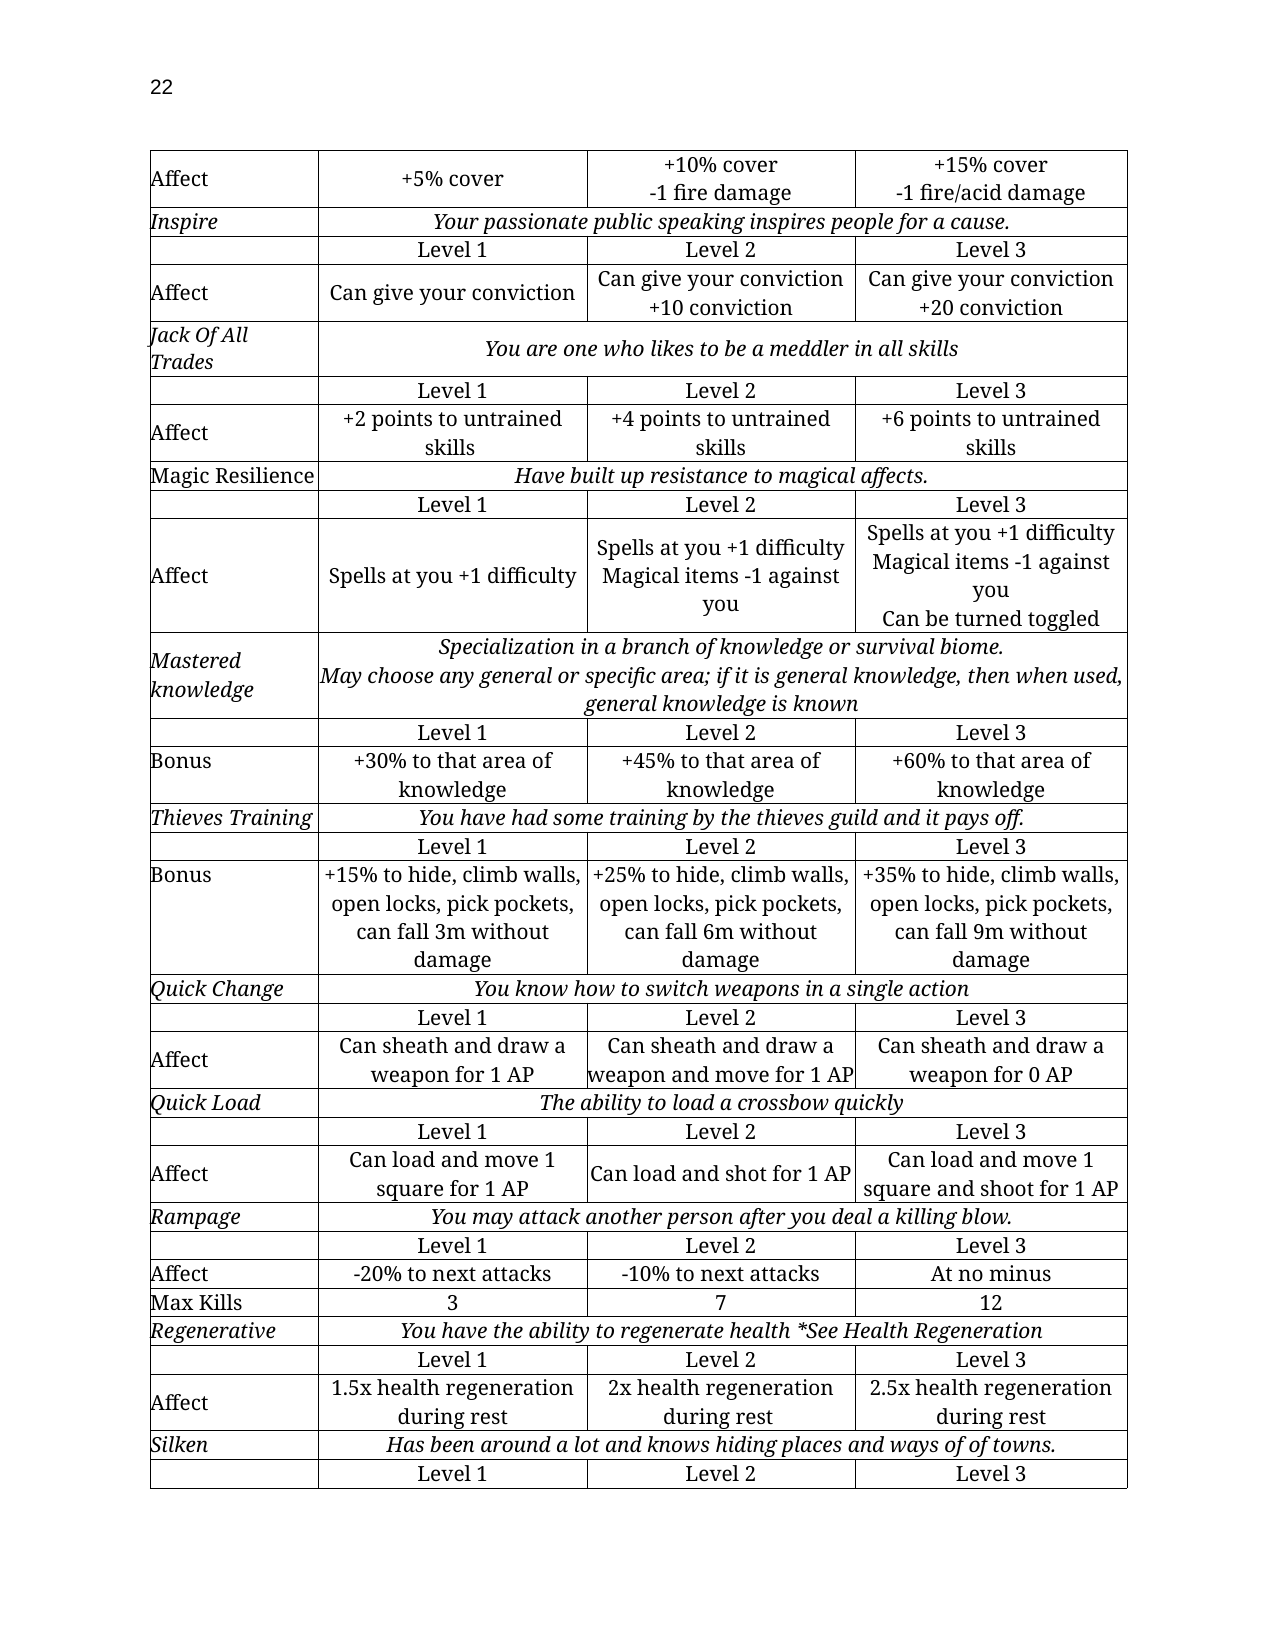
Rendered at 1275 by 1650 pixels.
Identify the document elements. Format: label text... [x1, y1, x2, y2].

table_cell Level 3 [856, 377, 1127, 404]
table_cell [151, 1232, 318, 1259]
table_cell Level 1 [319, 491, 587, 518]
table_cell +6 points to untrained skills [856, 405, 1127, 461]
table_cell -20% to next attacks [319, 1260, 587, 1288]
table_cell Level 1 [319, 1232, 587, 1259]
table_cell 2x health regeneration during rest [588, 1375, 855, 1430]
table_cell 2.5x health regeneration during rest [856, 1375, 1127, 1430]
table_cell Level 3 [856, 237, 1127, 264]
table_cell Silken [151, 1431, 318, 1459]
table_cell Level 2 [588, 719, 855, 746]
table_cell -10% to next attacks [588, 1260, 855, 1288]
table_cell [151, 491, 318, 518]
table_cell [151, 1460, 318, 1487]
table_cell The ability to load a crossbow quickly [319, 1089, 1127, 1117]
table_cell Bonus [151, 861, 318, 974]
table_cell Can give your conviction [319, 265, 587, 321]
table_cell Affect [151, 519, 318, 632]
table_cell Level 1 [319, 719, 587, 746]
table_cell Level 1 [319, 1004, 587, 1031]
table_cell You have had some training by the thieves guild and it pays off. [319, 804, 1127, 832]
table_cell [151, 1118, 318, 1145]
table_cell Level 3 [856, 1004, 1127, 1031]
table_cell +35% to hide, climb walls, open locks, pick pockets, can fall 9m without damage [856, 861, 1127, 974]
table_cell [151, 1004, 318, 1031]
table_cell Level 3 [856, 833, 1127, 860]
table_cell Affect [151, 1146, 318, 1202]
table_cell Affect [151, 1032, 318, 1088]
table_cell Affect [151, 1375, 318, 1430]
table_cell Can load and move 1 square and shoot for 1 AP [856, 1146, 1127, 1202]
table_cell Can sheath and draw a weapon for 1 AP [319, 1032, 587, 1088]
table_cell Max Kills [151, 1289, 318, 1316]
table_cell [151, 377, 318, 404]
table_cell You may attack another person after you deal a killing blow. [319, 1203, 1127, 1231]
table_cell +60% to that area of knowledge [856, 747, 1127, 803]
table_cell Level 2 [588, 1346, 855, 1373]
table_cell [151, 719, 318, 746]
table_cell Level 3 [856, 1346, 1127, 1373]
table_cell Level 1 [319, 833, 587, 860]
table_cell Jack Of All Trades [151, 322, 318, 376]
table_cell +30% to that area of knowledge [319, 747, 587, 803]
table_cell Level 2 [588, 491, 855, 518]
table_cell Inspire [151, 208, 318, 236]
table_cell Your passionate public speaking inspires people for a cause. [319, 208, 1127, 236]
table_cell Affect [151, 405, 318, 461]
table_cell Spells at you +1 difficulty [319, 519, 587, 632]
table_cell Level 1 [319, 377, 587, 404]
table_cell Mastered knowledge [151, 633, 318, 718]
table_cell Spells at you +1 difficulty Magical items -1 against you [588, 519, 855, 632]
table_cell +5% cover [319, 151, 587, 207]
table_cell +15% cover -1 fire/acid damage [856, 151, 1127, 207]
table_cell Can give your conviction +20 conviction [856, 265, 1127, 321]
table_cell Level 2 [588, 1118, 855, 1145]
table_cell You have the ability to regenerate health *See Health Regeneration [319, 1317, 1127, 1345]
table_cell +15% to hide, climb walls, open locks, pick pockets, can fall 3m without damage [319, 861, 587, 974]
table_cell Level 3 [856, 719, 1127, 746]
table_cell [151, 833, 318, 860]
table_cell +25% to hide, climb walls, open locks, pick pockets, can fall 6m without damage [588, 861, 855, 974]
table_cell Quick Load [151, 1089, 318, 1117]
table_cell Level 3 [856, 491, 1127, 518]
table_cell You are one who likes to be a meddler in all skills [319, 322, 1127, 376]
table_cell Affect [151, 1260, 318, 1288]
table_cell Can load and move 1 square for 1 AP [319, 1146, 587, 1202]
table_cell [151, 237, 318, 264]
table_cell +45% to that area of knowledge [588, 747, 855, 803]
table_cell Can load and shot for 1 AP [588, 1146, 855, 1202]
table_cell Thieves Training [151, 804, 318, 832]
table_cell Level 2 [588, 833, 855, 860]
table_cell 3 [319, 1289, 587, 1316]
table_cell Regenerative [151, 1317, 318, 1345]
table_cell Level 2 [588, 1460, 855, 1487]
table_cell Level 1 [319, 1460, 587, 1487]
table_cell Level 3 [856, 1460, 1127, 1487]
table_cell +2 points to untrained skills [319, 405, 587, 461]
table_cell Level 2 [588, 237, 855, 264]
table_cell Bonus [151, 747, 318, 803]
table_cell Level 3 [856, 1118, 1127, 1145]
table_cell 12 [856, 1289, 1127, 1316]
table_cell Level 1 [319, 1118, 587, 1145]
table_cell [151, 1346, 318, 1373]
table_cell Level 2 [588, 377, 855, 404]
table_cell Spells at you +1 difficulty Magical items -1 against you Can be turned toggled [856, 519, 1127, 632]
table_cell Magic Resilience [151, 462, 318, 490]
table_cell Can sheath and draw a weapon for 0 AP [856, 1032, 1127, 1088]
table_cell Specialization in a branch of knowledge or survival biome. May choose any general or specific area; if it is general knowledge, then when used, general knowledge is known [319, 633, 1127, 718]
table_cell Level 1 [319, 1346, 587, 1373]
table_cell Have built up resistance to magical affects. [319, 462, 1127, 490]
table_cell Affect [151, 151, 318, 207]
table_cell 7 [588, 1289, 855, 1316]
table_cell Level 1 [319, 237, 587, 264]
table_cell Has been around a lot and knows hiding places and ways of of towns. [319, 1431, 1127, 1459]
table_cell +4 points to untrained skills [588, 405, 855, 461]
table_cell At no minus [856, 1260, 1127, 1288]
table_cell Can give your conviction +10 conviction [588, 265, 855, 321]
table_cell Level 2 [588, 1232, 855, 1259]
table_cell Quick Change [151, 975, 318, 1003]
table_cell Affect [151, 265, 318, 321]
table_cell Level 2 [588, 1004, 855, 1031]
table_cell Can sheath and draw a weapon and move for 1 AP [588, 1032, 855, 1088]
table_cell Rampage [151, 1203, 318, 1231]
table_cell You know how to switch weapons in a single action [319, 975, 1127, 1003]
table_cell +10% cover -1 fire damage [588, 151, 855, 207]
table_cell 1.5x health regeneration during rest [319, 1375, 587, 1430]
table_cell Level 3 [856, 1232, 1127, 1259]
